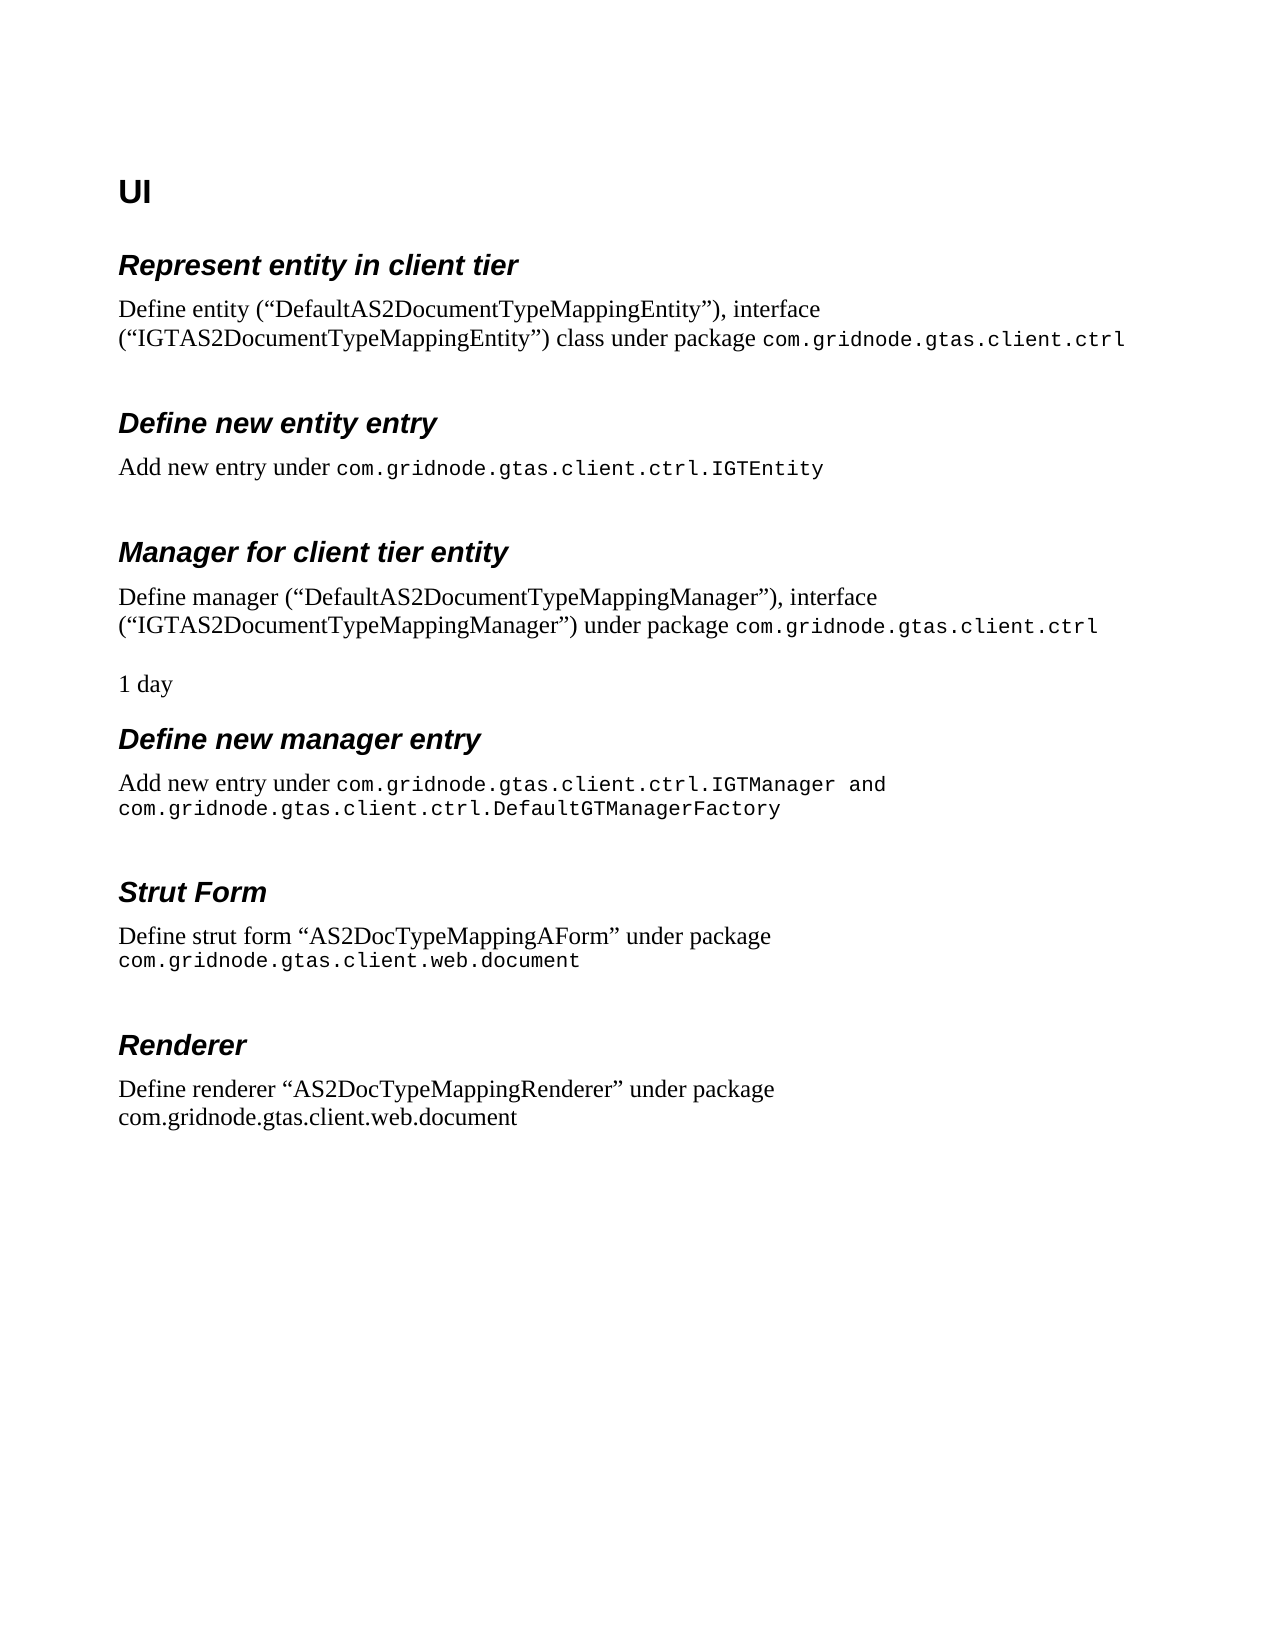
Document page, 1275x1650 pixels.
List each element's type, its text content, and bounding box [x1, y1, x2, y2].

subtitle Define new manager entry [118, 722, 1157, 756]
subtitle Represent entity in client tier [118, 248, 1157, 282]
subtitle Strut Form [118, 875, 1157, 909]
text Define strut form “AS2DocTypeMappingAForm” under package com.gridnode.gtas.client.web.document [118, 921, 1157, 974]
subtitle UI [118, 172, 1157, 211]
subtitle Manager for client tier entity [118, 536, 1157, 569]
text Define manager (“DefaultAS2DocumentTypeMappingManager”), interface (“IGTAS2DocumentTypeMappingManager”) under package com.gridnode.gtas.client.ctrl [118, 582, 1157, 640]
subtitle Define new entity entry [118, 406, 1157, 440]
text Add new entry under com.gridnode.gtas.client.ctrl.IGTEntity [118, 452, 1157, 482]
text Define entity (“DefaultAS2DocumentTypeMappingEntity”), interface (“IGTAS2DocumentTypeMappingEntity”) class under package com.gridnode.gtas.client.ctrl [118, 294, 1157, 352]
text Define renderer “AS2DocTypeMappingRenderer” under package com.gridnode.gtas.client.web.document [118, 1074, 1157, 1131]
text Add new entry under com.gridnode.gtas.client.ctrl.IGTManager and com.gridnode.gtas.client.ctrl.DefaultGTManagerFactory [118, 768, 1157, 822]
text 1 day [118, 669, 1157, 697]
subtitle Renderer [118, 1028, 1157, 1061]
